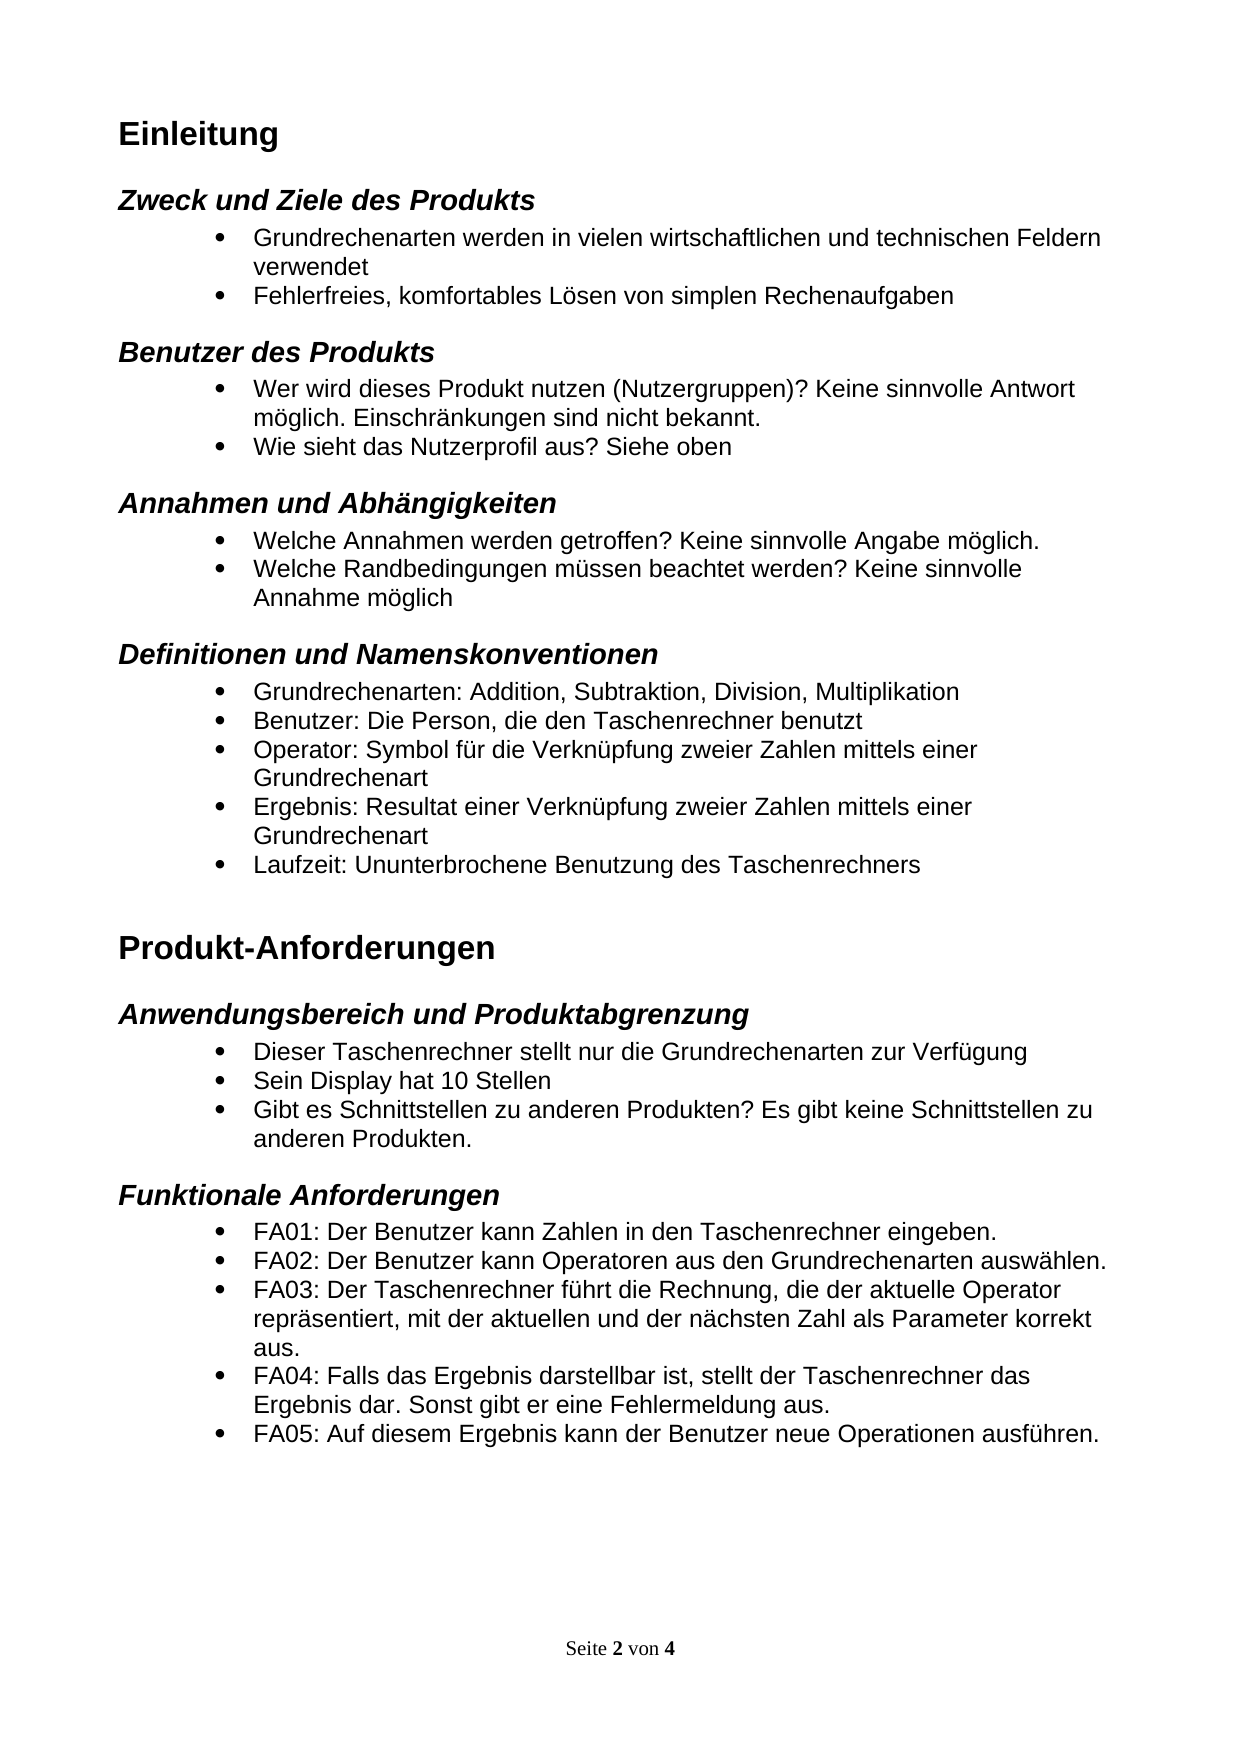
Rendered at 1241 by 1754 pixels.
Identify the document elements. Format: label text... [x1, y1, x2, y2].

list FA05: Auf diesem Ergebnis kann der Benutzer neue Operationen ausführen. [216, 1419, 1122, 1448]
list Wie sieht das Nutzerprofil aus? Siehe oben [216, 432, 1122, 461]
list FA01: Der Benutzer kann Zahlen in den Taschenrechner eingeben. [216, 1217, 1122, 1246]
subtitle Produkt-Anforderungen [118, 928, 1122, 966]
subtitle Einleitung [118, 114, 1122, 152]
subtitle Definitionen und Namenskonventionen [118, 637, 1122, 671]
list Operator: Symbol für die Verknüpfung zweier Zahlen mittels einer Grundrechenart [216, 734, 1122, 792]
list Dieser Taschenrechner stellt nur die Grundrechenarten zur Verfügung [216, 1037, 1122, 1066]
list FA04: Falls das Ergebnis darstellbar ist, stellt der Taschenrechner das Ergebnis dar. Sonst gibt er eine Fehlermeldung aus. [216, 1361, 1122, 1419]
list Laufzeit: Ununterbrochene Benutzung des Taschenrechners [216, 850, 1122, 879]
list Benutzer: Die Person, die den Taschenrechner benutzt [216, 706, 1122, 734]
list Wer wird dieses Produkt nutzen (Nutzergruppen)? Keine sinnvolle Antwort möglich. Einschränkungen sind nicht bekannt. [216, 374, 1122, 432]
subtitle Funktionale Anforderungen [118, 1177, 1122, 1211]
list Welche Randbedingungen müssen beachtet werden? Keine sinnvolle Annahme möglich [216, 554, 1122, 612]
list Ergebnis: Resultat einer Verknüpfung zweier Zahlen mittels einer Grundrechenart [216, 792, 1122, 850]
subtitle Annahmen und Abhängigkeiten [118, 486, 1122, 519]
list Welche Annahmen werden getroffen? Keine sinnvolle Angabe möglich. [216, 526, 1122, 554]
list FA03: Der Taschenrechner führt die Rechnung, die der aktuelle Operator repräsentiert, mit der aktuellen und der nächsten Zahl als Parameter korrekt aus. [216, 1275, 1122, 1361]
list Sein Display hat 10 Stellen [216, 1066, 1122, 1095]
list Gibt es Schnittstellen zu anderen Produkten? Es gibt keine Schnittstellen zu anderen Produkten. [216, 1095, 1122, 1152]
list Grundrechenarten werden in vielen wirtschaftlichen und technischen Feldern verwendet [216, 223, 1122, 281]
subtitle Benutzer des Produkts [118, 334, 1122, 368]
list Grundrechenarten: Addition, Subtraktion, Division, Multiplikation [216, 677, 1122, 706]
list FA02: Der Benutzer kann Operatoren aus den Grundrechenarten auswählen. [216, 1246, 1122, 1275]
subtitle Zweck und Ziele des Produkts [118, 183, 1122, 217]
subtitle Anwendungsbereich und Produktabgrenzung [118, 997, 1122, 1031]
list Fehlerfreies, komfortables Lösen von simplen Rechenaufgaben [216, 281, 1122, 309]
